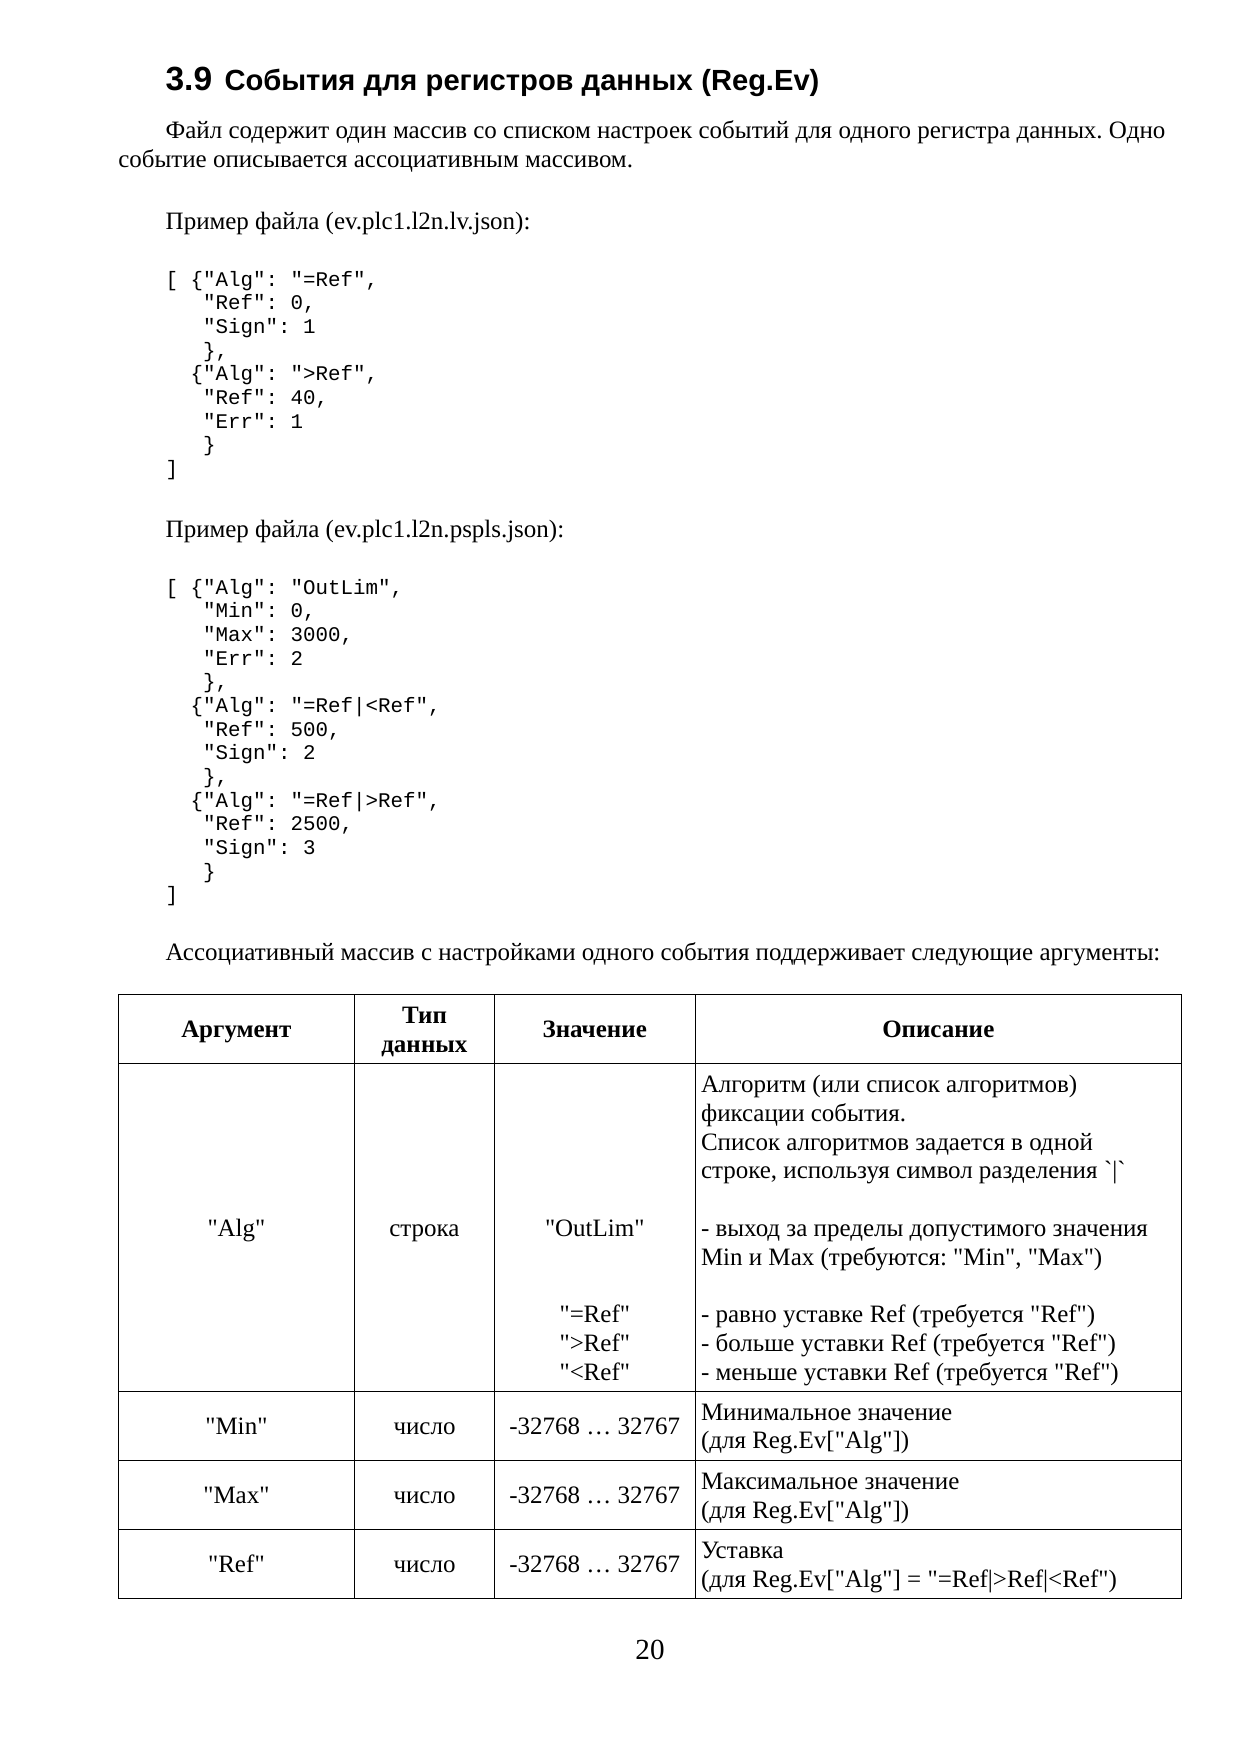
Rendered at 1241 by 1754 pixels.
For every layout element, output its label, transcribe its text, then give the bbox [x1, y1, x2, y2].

table_cell Минимальное значение (для Reg.Ev["Alg"]) [696, 1392, 1181, 1460]
table_cell "Max" [119, 1461, 354, 1529]
text "Ref": 0, [118, 292, 1181, 316]
text Пример файла (ev.plc1.l2n.lv.json): [118, 206, 1181, 235]
text [ {"Alg": "OutLim", [118, 577, 1181, 601]
table_header Аргумент [119, 995, 354, 1063]
text "Min": 0, [118, 601, 1181, 624]
table_header Значение [495, 995, 695, 1063]
table_cell "Ref" [119, 1530, 354, 1598]
subtitle События для регистров данных (Reg.Ev) [118, 59, 1181, 98]
text "Sign": 2 [118, 742, 1181, 766]
table_cell строка [355, 1064, 494, 1391]
text ] [118, 884, 1181, 908]
text "Err": 2 [118, 648, 1181, 671]
table_cell число [355, 1392, 494, 1460]
table_cell Уставка (для Reg.Ev["Alg"] = "=Ref|>Ref|<Ref") [696, 1530, 1181, 1598]
table_header Описание [696, 995, 1181, 1063]
text ] [118, 458, 1181, 482]
table_cell -32768 … 32767 [495, 1530, 695, 1598]
text "Ref": 500, [118, 719, 1181, 742]
table_cell "Min" [119, 1392, 354, 1460]
table_cell Максимальное значение (для Reg.Ev["Alg"]) [696, 1461, 1181, 1529]
table_cell -32768 … 32767 [495, 1461, 695, 1529]
table_cell "Alg" [119, 1064, 354, 1391]
text "Sign": 1 [118, 316, 1181, 340]
table_cell число [355, 1530, 494, 1598]
text } [118, 861, 1181, 884]
text [ {"Alg": "=Ref", [118, 269, 1181, 292]
text "Max": 3000, [118, 624, 1181, 648]
text "Err": 1 [118, 411, 1181, 434]
text }, [118, 340, 1181, 363]
text "Sign": 3 [118, 837, 1181, 861]
table_cell "OutLim" "=Ref" ">Ref" "<Ref" [495, 1064, 695, 1391]
table_cell число [355, 1461, 494, 1529]
text }, [118, 671, 1181, 695]
text {"Alg": "=Ref|<Ref", [118, 695, 1181, 719]
table_cell -32768 … 32767 [495, 1392, 695, 1460]
table_header Тип данных [355, 995, 494, 1063]
text Пример файла (ev.plc1.l2n.pspls.json): [118, 514, 1181, 543]
text "Ref": 2500, [118, 813, 1181, 837]
text Ассоциативный массив с настройками одного события поддерживает следующие аргументы: [118, 937, 1181, 965]
text Файл содержит один массив со списком настроек событий для одного регистра данных. Одно событие описывается ассоциативным массивом. [118, 115, 1181, 173]
text "Ref": 40, [118, 387, 1181, 411]
text }, [118, 766, 1181, 790]
text } [118, 434, 1181, 458]
text {"Alg": "=Ref|>Ref", [118, 790, 1181, 813]
text {"Alg": ">Ref", [118, 363, 1181, 387]
table_cell Алгоритм (или список алгоритмов) фиксации события. Список алгоритмов задается в одной строке, используя символ разделения `|` - выход за пределы допустимого значения Min и Max (требуются: "Min", "Max") - равно уставке Ref (требуется "Ref") - больше уставки Ref (требуется "Ref") - меньше уставки Ref (требуется "Ref") [696, 1064, 1181, 1391]
